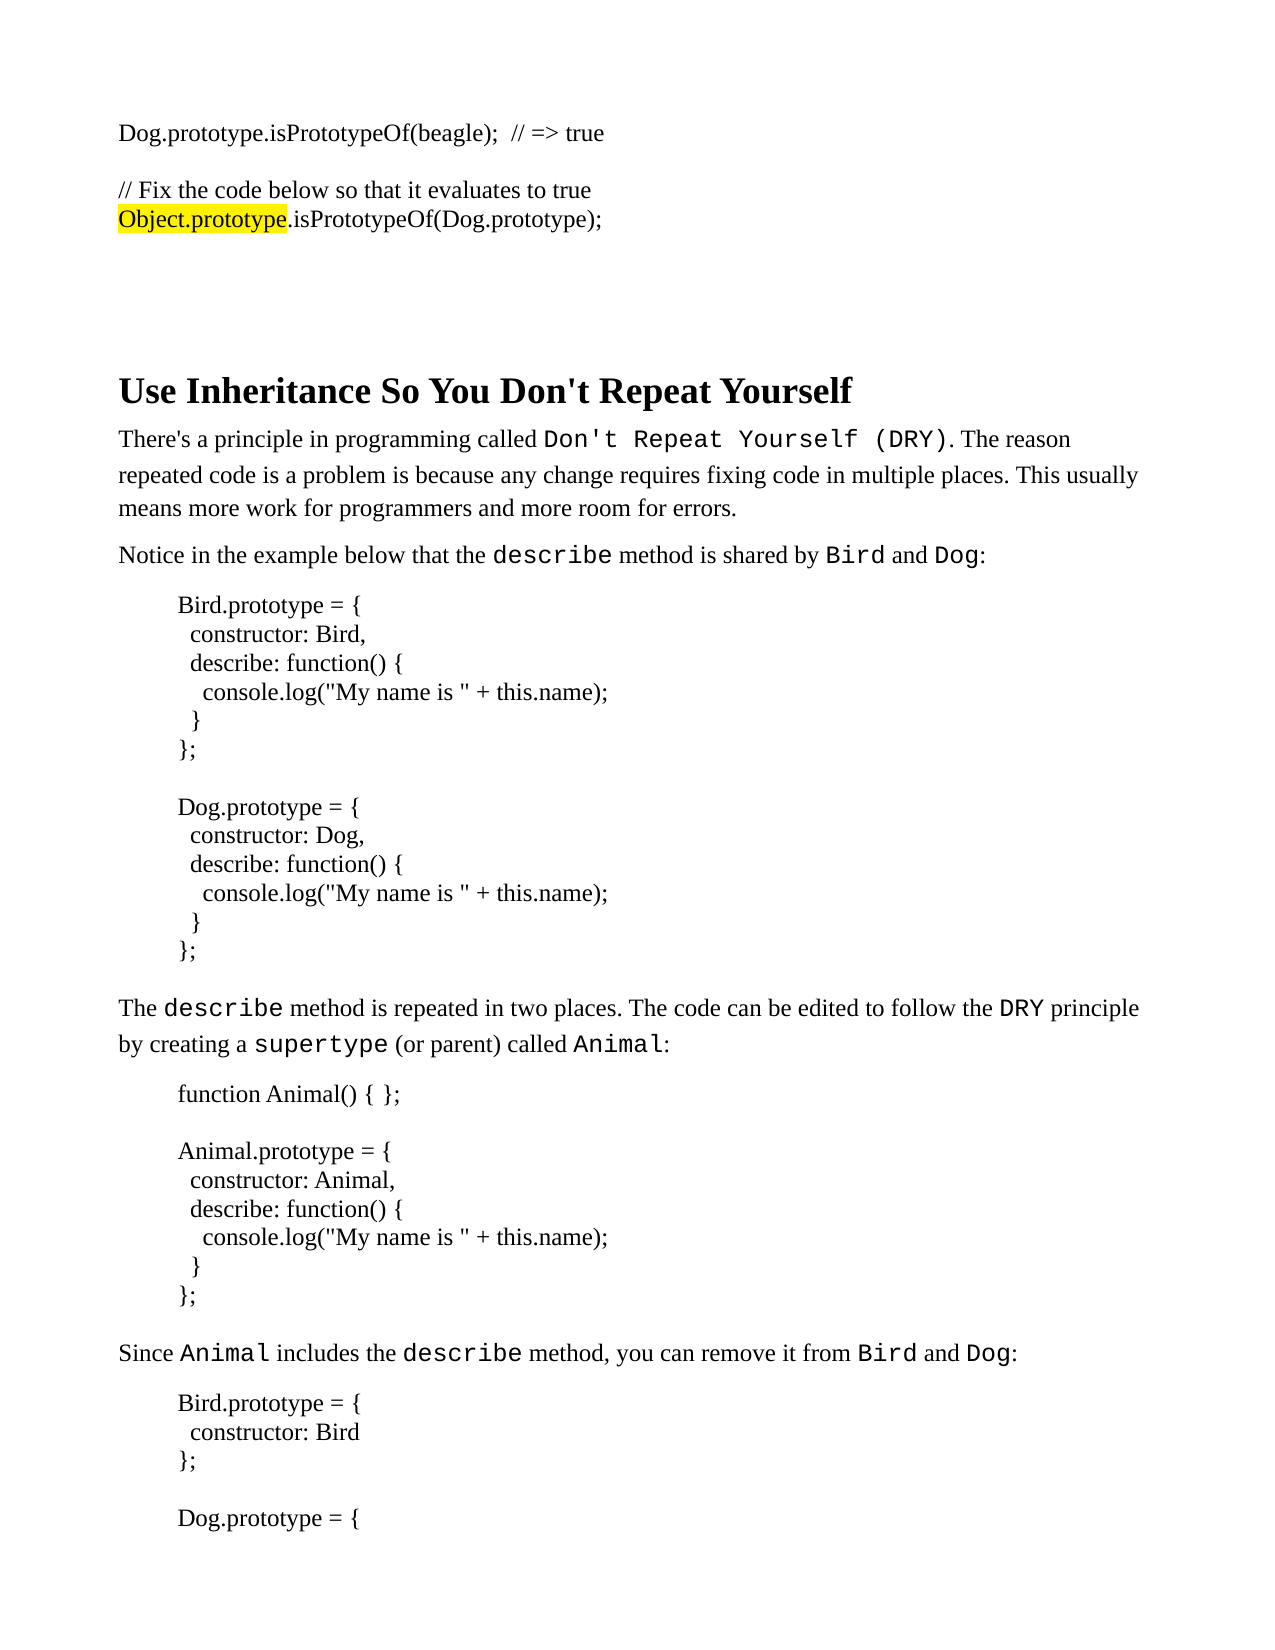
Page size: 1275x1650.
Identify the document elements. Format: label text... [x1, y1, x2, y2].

text Dog.prototype.isPrototypeOf(beagle); // => true [118, 118, 1157, 147]
text Object.prototype.isPrototypeOf(Dog.prototype); [118, 204, 1157, 233]
text Bird.prototype = { constructor: Bird }; Dog.prototype = { [177, 1388, 1098, 1532]
text Notice in the example below that the describe method is shared by Bird and Dog: [118, 540, 1157, 571]
text Since Animal includes the describe method, you can remove it from Bird and Dog: [118, 1338, 1157, 1369]
text There's a principle in programming called Don't Repeat Yourself (DRY). The reason repeated code is a problem is because any change requires fixing code in multiple places. This usually means more work for programmers and more room for errors. [118, 424, 1157, 521]
text // Fix the code below so that it evaluates to true [118, 176, 1157, 204]
text Bird.prototype = { constructor: Bird, describe: function() { console.log("My name is " + this.name); } }; Dog.prototype = { constructor: Dog, describe: function() { console.log("My name is " + this.name); } }; [177, 590, 1098, 964]
text The describe method is repeated in two places. The code can be edited to follow the DRY principle by creating a supertype (or parent) called Animal: [118, 993, 1157, 1059]
text function Animal() { }; Animal.prototype = { constructor: Animal, describe: function() { console.log("My name is " + this.name); } }; [177, 1079, 1098, 1309]
subtitle Use Inheritance So You Don't Repeat Yourself [118, 369, 1157, 412]
